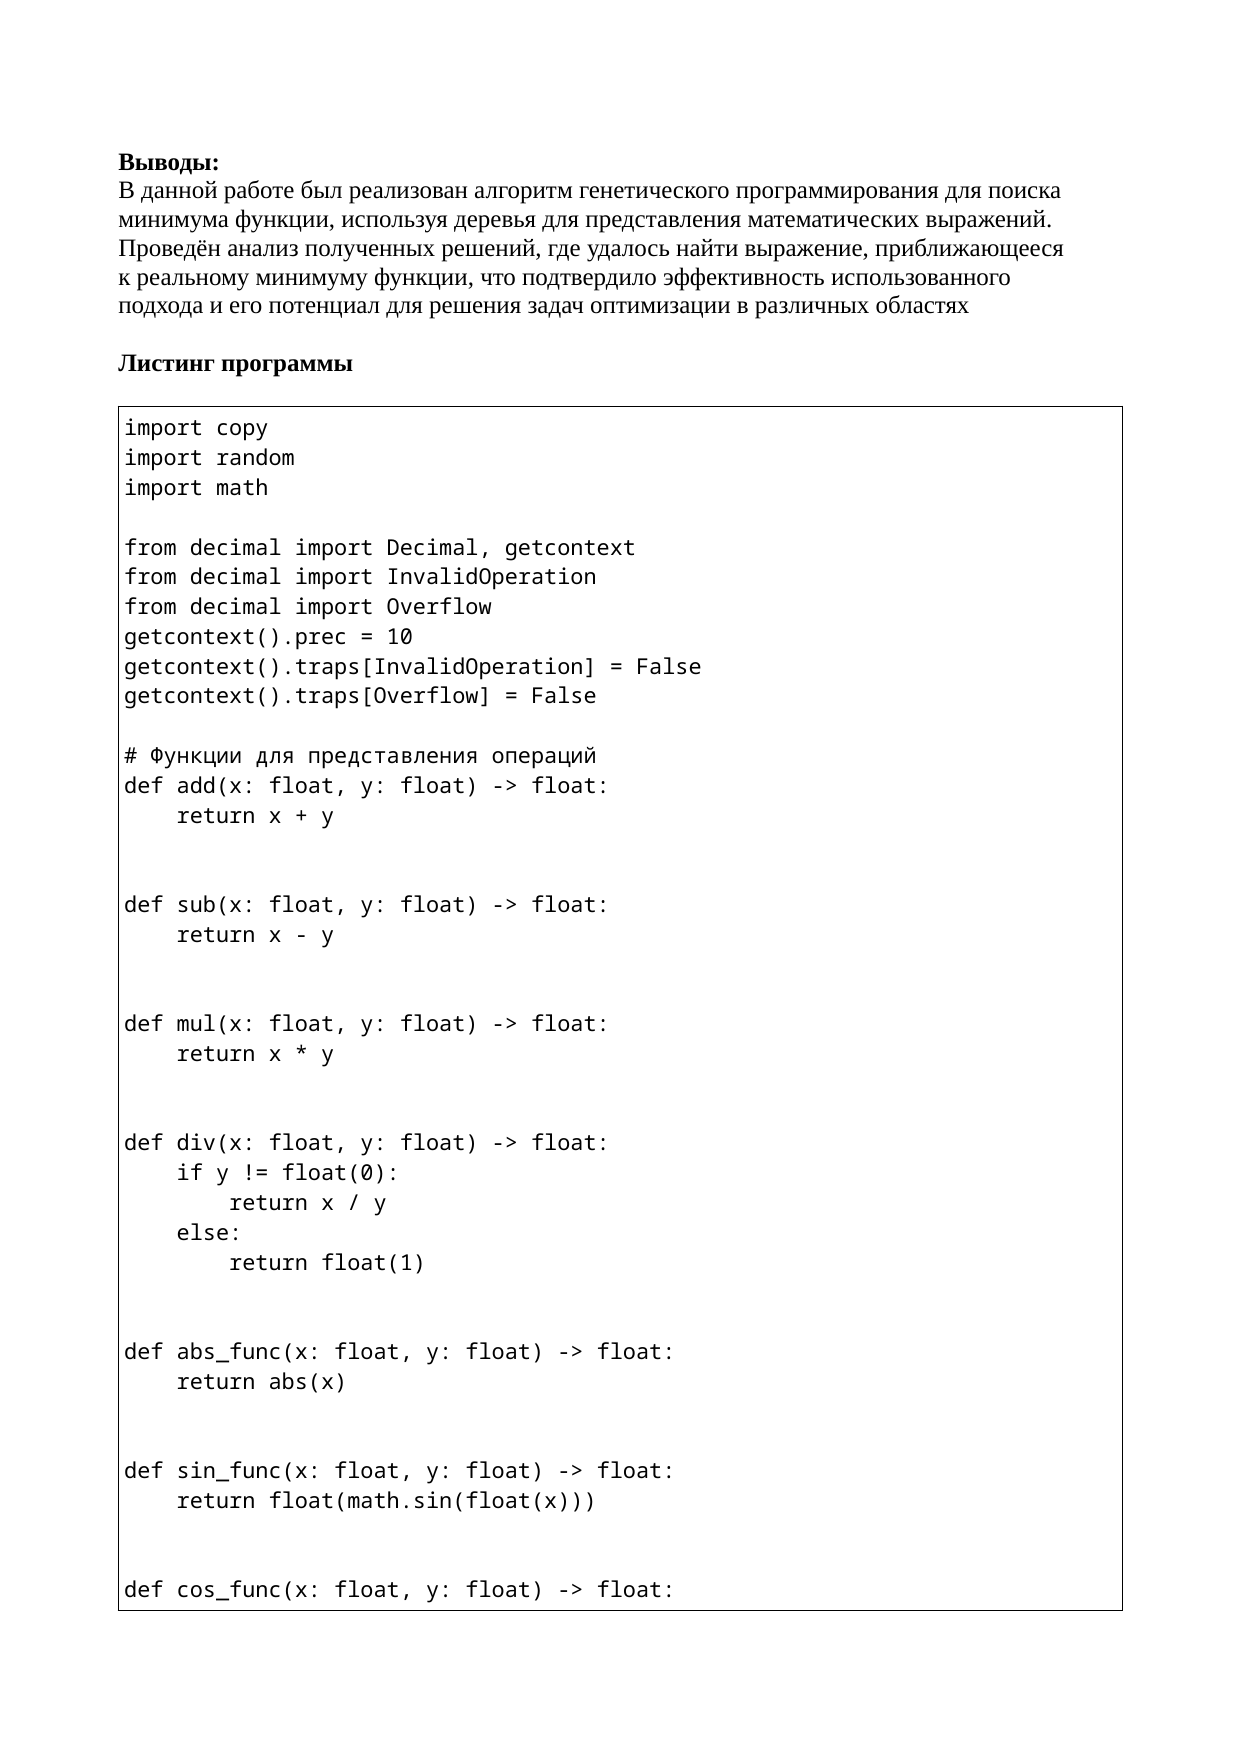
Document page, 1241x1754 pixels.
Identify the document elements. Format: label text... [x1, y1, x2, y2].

table_header import copy import random import math from decimal import Decimal, getcontext from decimal import InvalidOperation from decimal import Overflow getcontext().prec = 10 getcontext().traps[InvalidOperation] = False getcontext().traps[Overflow] = False # Функции для представления операций def add(x: float, y: float) -> float: return x + y def sub(x: float, y: float) -> float: return x - y def mul(x: float, y: float) -> float: return x * y def div(x: float, y: float) -> float: if y != float(0): return x / y else: return float(1) def abs_func(x: float, y: float) -> float: return abs(x) def sin_func(x: float, y: float) -> float: return float(math.sin(float(x))) def cos_func(x: float, y: float) -> float: [119, 407, 1122, 1610]
text Листинг программы [118, 348, 1122, 377]
text Выводы: [118, 118, 1122, 176]
text Проведён анализ полученных решений, где удалось найти выражение, приближающееся [118, 233, 1122, 262]
text В данной работе был реализован алгоритм генетического программирования для поиска [118, 176, 1122, 204]
text подхода и его потенциал для решения задач оптимизации в различных областях [118, 291, 1122, 319]
text минимума функции, используя деревья для представления математических выражений. [118, 204, 1122, 233]
text к реальному минимуму функции, что подтвердило эффективность использованного [118, 262, 1122, 291]
